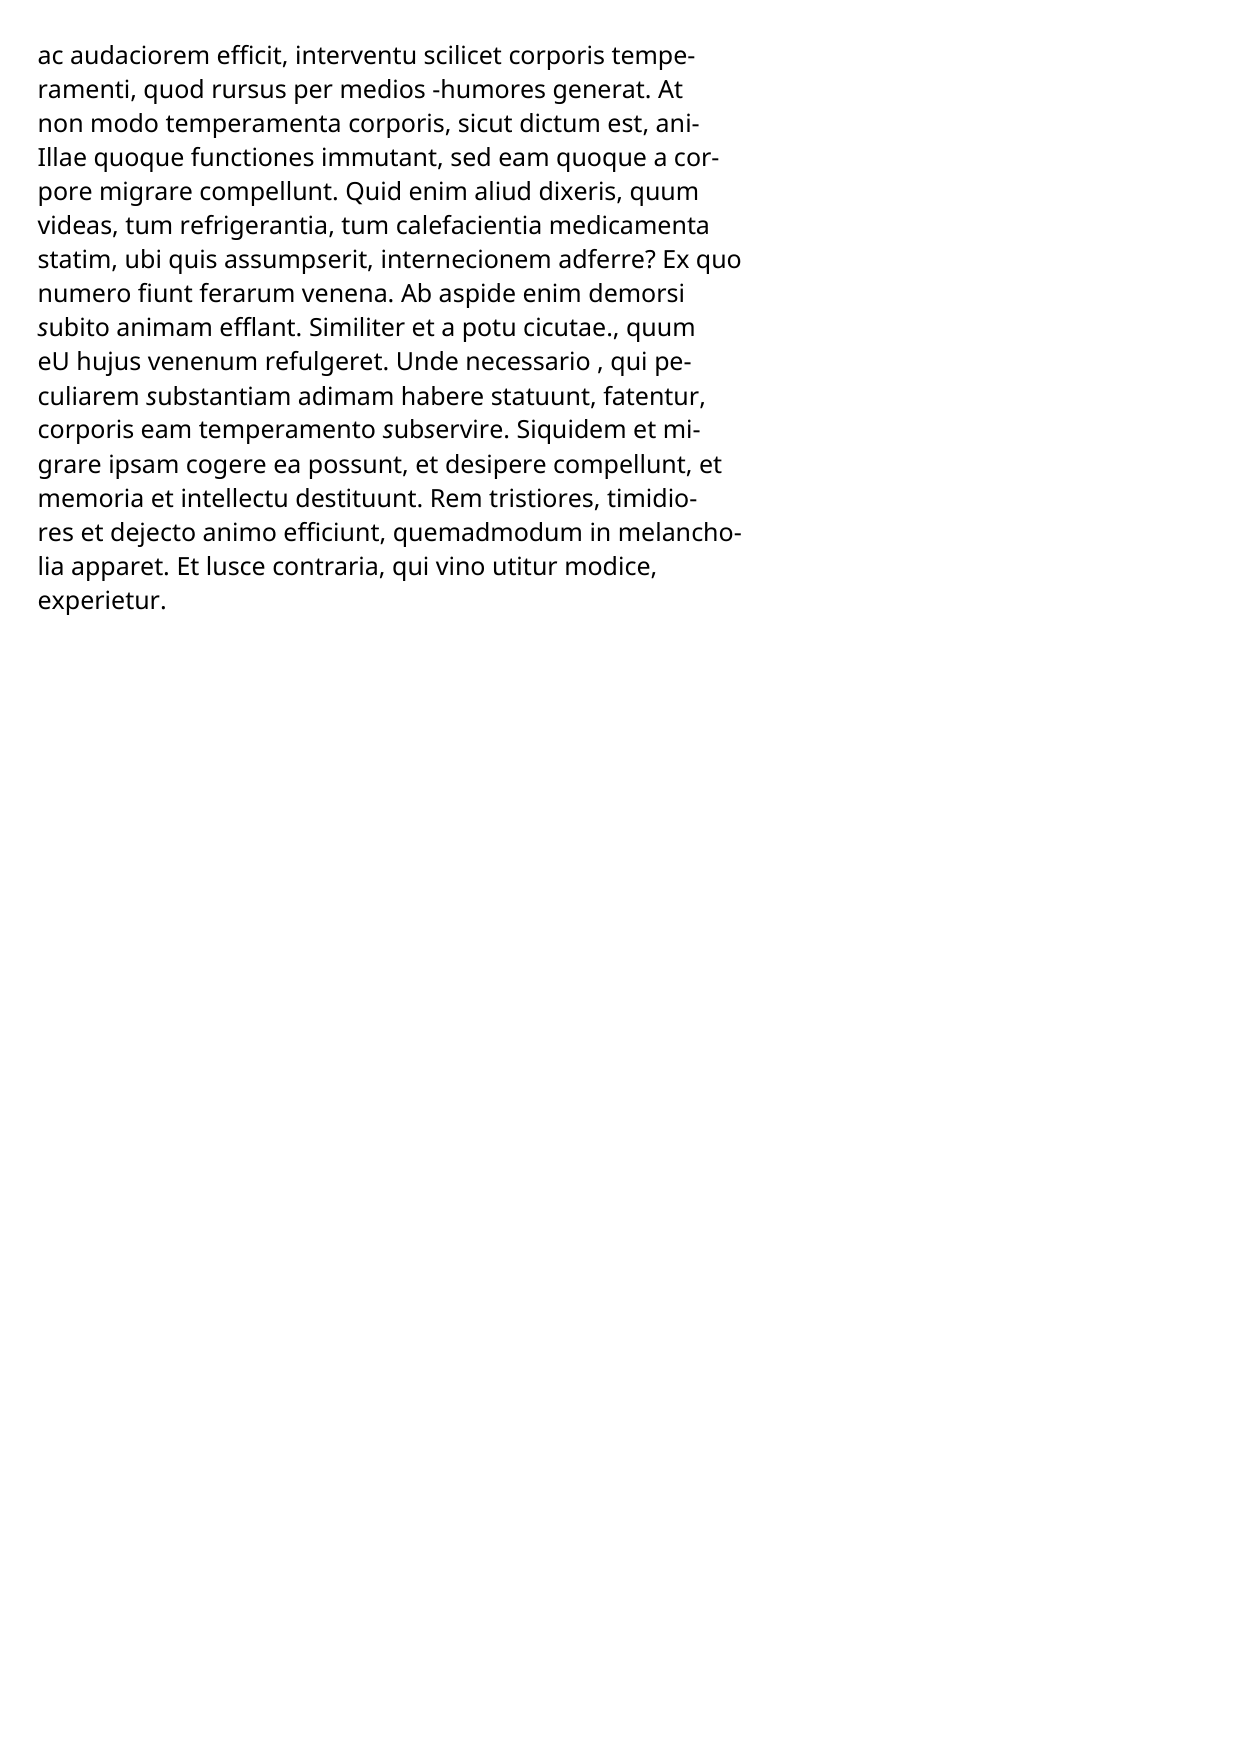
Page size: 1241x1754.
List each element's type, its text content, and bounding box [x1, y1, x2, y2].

text ac audaciorem efficit, interventu scilicet corporis tempe- ramenti, quod rursus per medios -humores generat. At non modo temperamenta corporis, sicut dictum est, ani- Illae quoque functiones immutant, sed eam quoque a cor- pore migrare compellunt. Quid enim aliud dixeris, quum videas, tum refrigerantia, tum calefacientia medicamenta statim, ubi quis assumpserit, internecionem adferre? Ex quo numero fiunt ferarum venena. Ab aspide enim demorsi subito animam efflant. Similiter et a potu cicutae., quum eU hujus venenum refulgeret. Unde necessario , qui pe- culiarem substantiam adimam habere statuunt, fatentur, corporis eam temperamento subservire. Siquidem et mi- grare ipsam cogere ea possunt, et desipere compellunt, et memoria et intellectu destituunt. Rem tristiores, timidio- res et dejecto animo efficiunt, quemadmodum in melancho- lia apparet. Et lusce contraria, qui vino utitur modice, experietur. [37, 37, 1203, 617]
